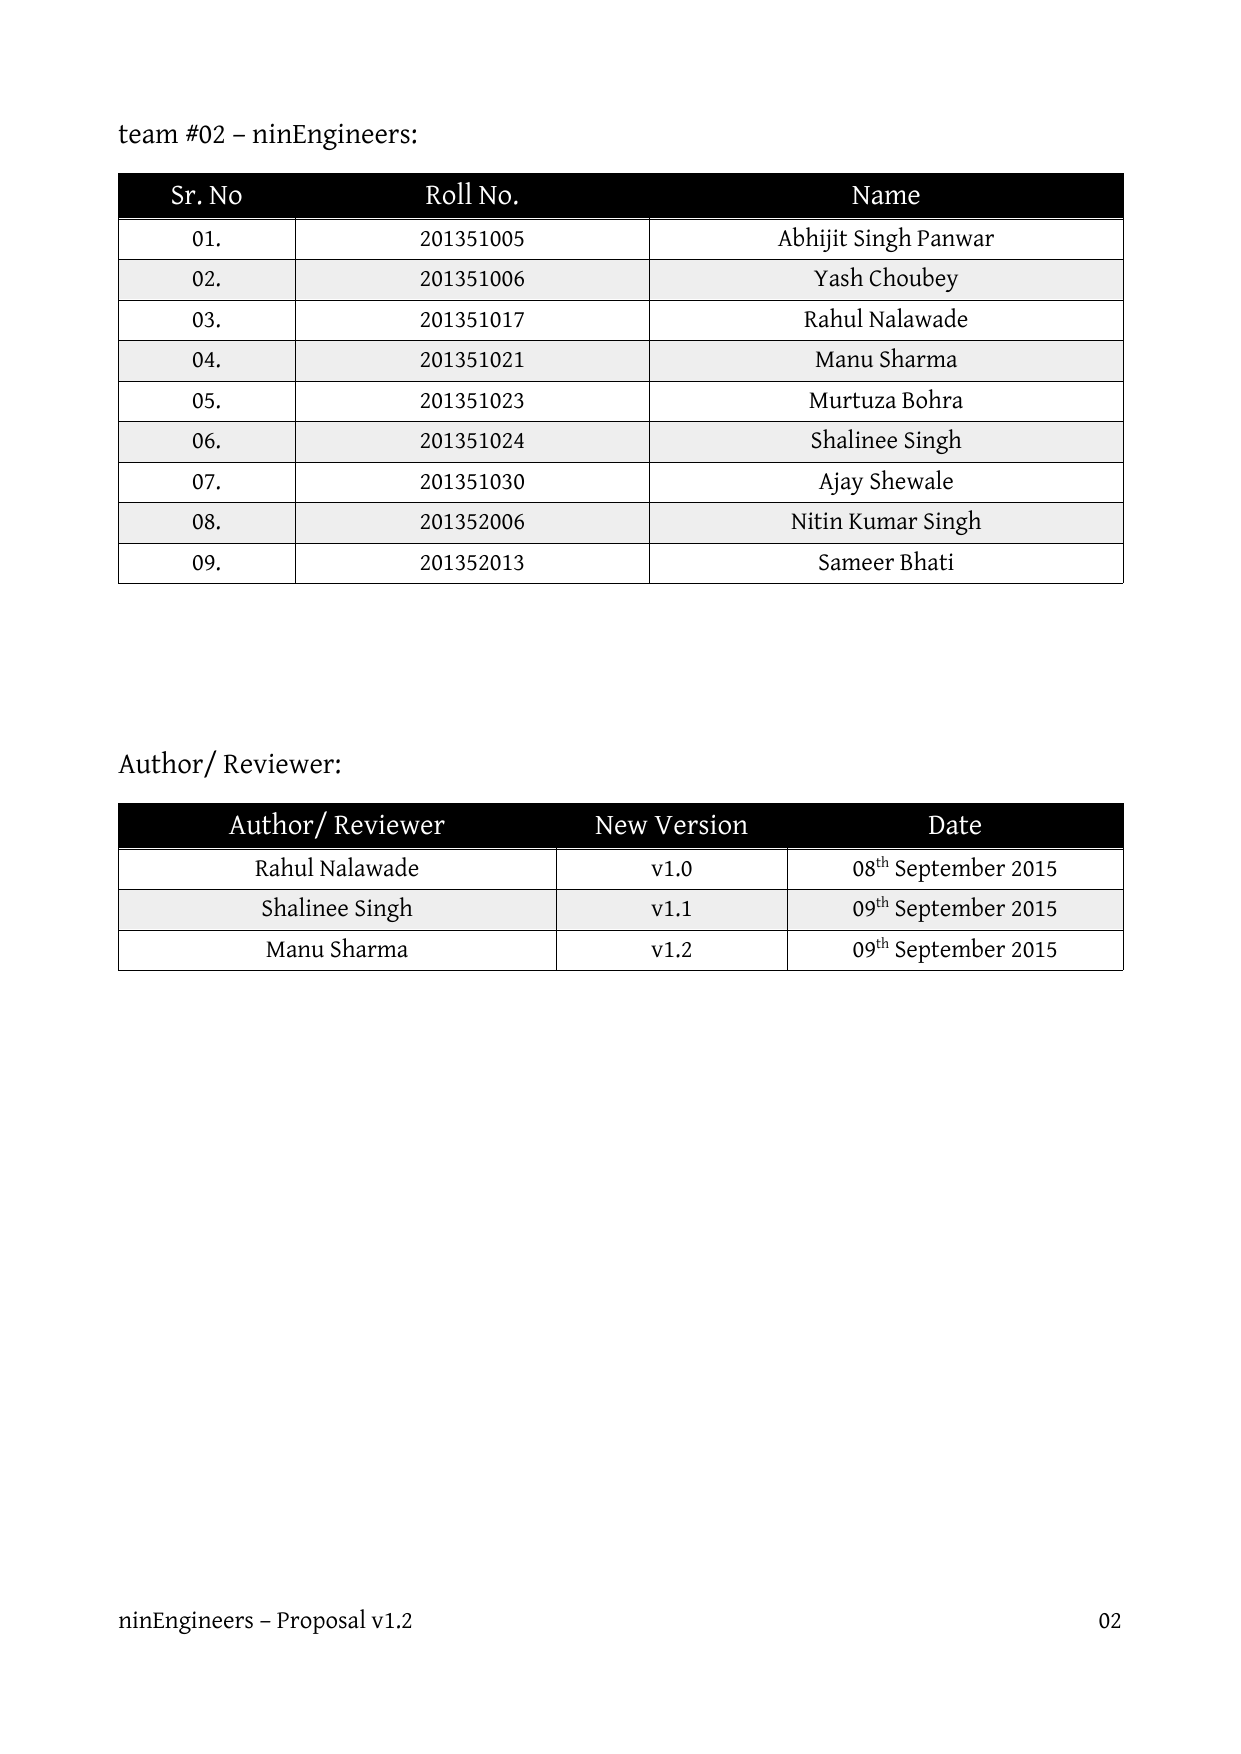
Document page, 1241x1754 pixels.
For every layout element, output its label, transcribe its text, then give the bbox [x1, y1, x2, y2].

table_cell 201351030 [296, 463, 649, 502]
table_cell 09th September 2015 [788, 890, 1123, 929]
table_cell 201351006 [296, 260, 649, 299]
table_cell v1.0 [557, 850, 787, 889]
table_cell Sameer Bhati [650, 544, 1123, 583]
table_cell 06. [119, 422, 295, 462]
table_cell 09. [119, 544, 295, 583]
table_cell 01. [119, 220, 295, 259]
table_cell Yash Choubey [650, 260, 1123, 299]
table_cell Shalinee Singh [650, 422, 1123, 462]
table_cell 04. [119, 341, 295, 381]
table_header New Version [557, 804, 787, 848]
table_cell Nitin Kumar Singh [650, 503, 1123, 543]
table_header Author/ Reviewer [119, 804, 556, 848]
table_cell Manu Sharma [119, 931, 556, 970]
table_cell 03. [119, 301, 295, 340]
table_cell 201351024 [296, 422, 649, 462]
text Author/ Reviewer: [118, 748, 1122, 782]
table_cell Manu Sharma [650, 341, 1123, 381]
table_cell v1.2 [557, 931, 787, 970]
table_cell 05. [119, 382, 295, 421]
text team #02 – ninEngineers: [118, 118, 1122, 152]
table_cell 201351017 [296, 301, 649, 340]
table_cell 07. [119, 463, 295, 502]
table_cell Rahul Nalawade [650, 301, 1123, 340]
table_cell 201351005 [296, 220, 649, 259]
table_header Sr. No [119, 174, 295, 218]
table_cell 08th September 2015 [788, 850, 1123, 889]
table_cell 201352006 [296, 503, 649, 543]
table_cell 201352013 [296, 544, 649, 583]
table_cell 09th September 2015 [788, 931, 1123, 970]
table_cell Abhijit Singh Panwar [650, 220, 1123, 259]
table_cell Murtuza Bohra [650, 382, 1123, 421]
table_cell Shalinee Singh [119, 890, 556, 929]
table_cell Ajay Shewale [650, 463, 1123, 502]
table_cell 201351023 [296, 382, 649, 421]
table_cell v1.1 [557, 890, 787, 929]
table_cell 201351021 [296, 341, 649, 381]
table_cell Rahul Nalawade [119, 850, 556, 889]
table_cell 02. [119, 260, 295, 299]
table_header Roll No. [296, 174, 649, 218]
table_header Date [788, 804, 1123, 848]
table_cell 08. [119, 503, 295, 543]
table_header Name [650, 174, 1123, 218]
